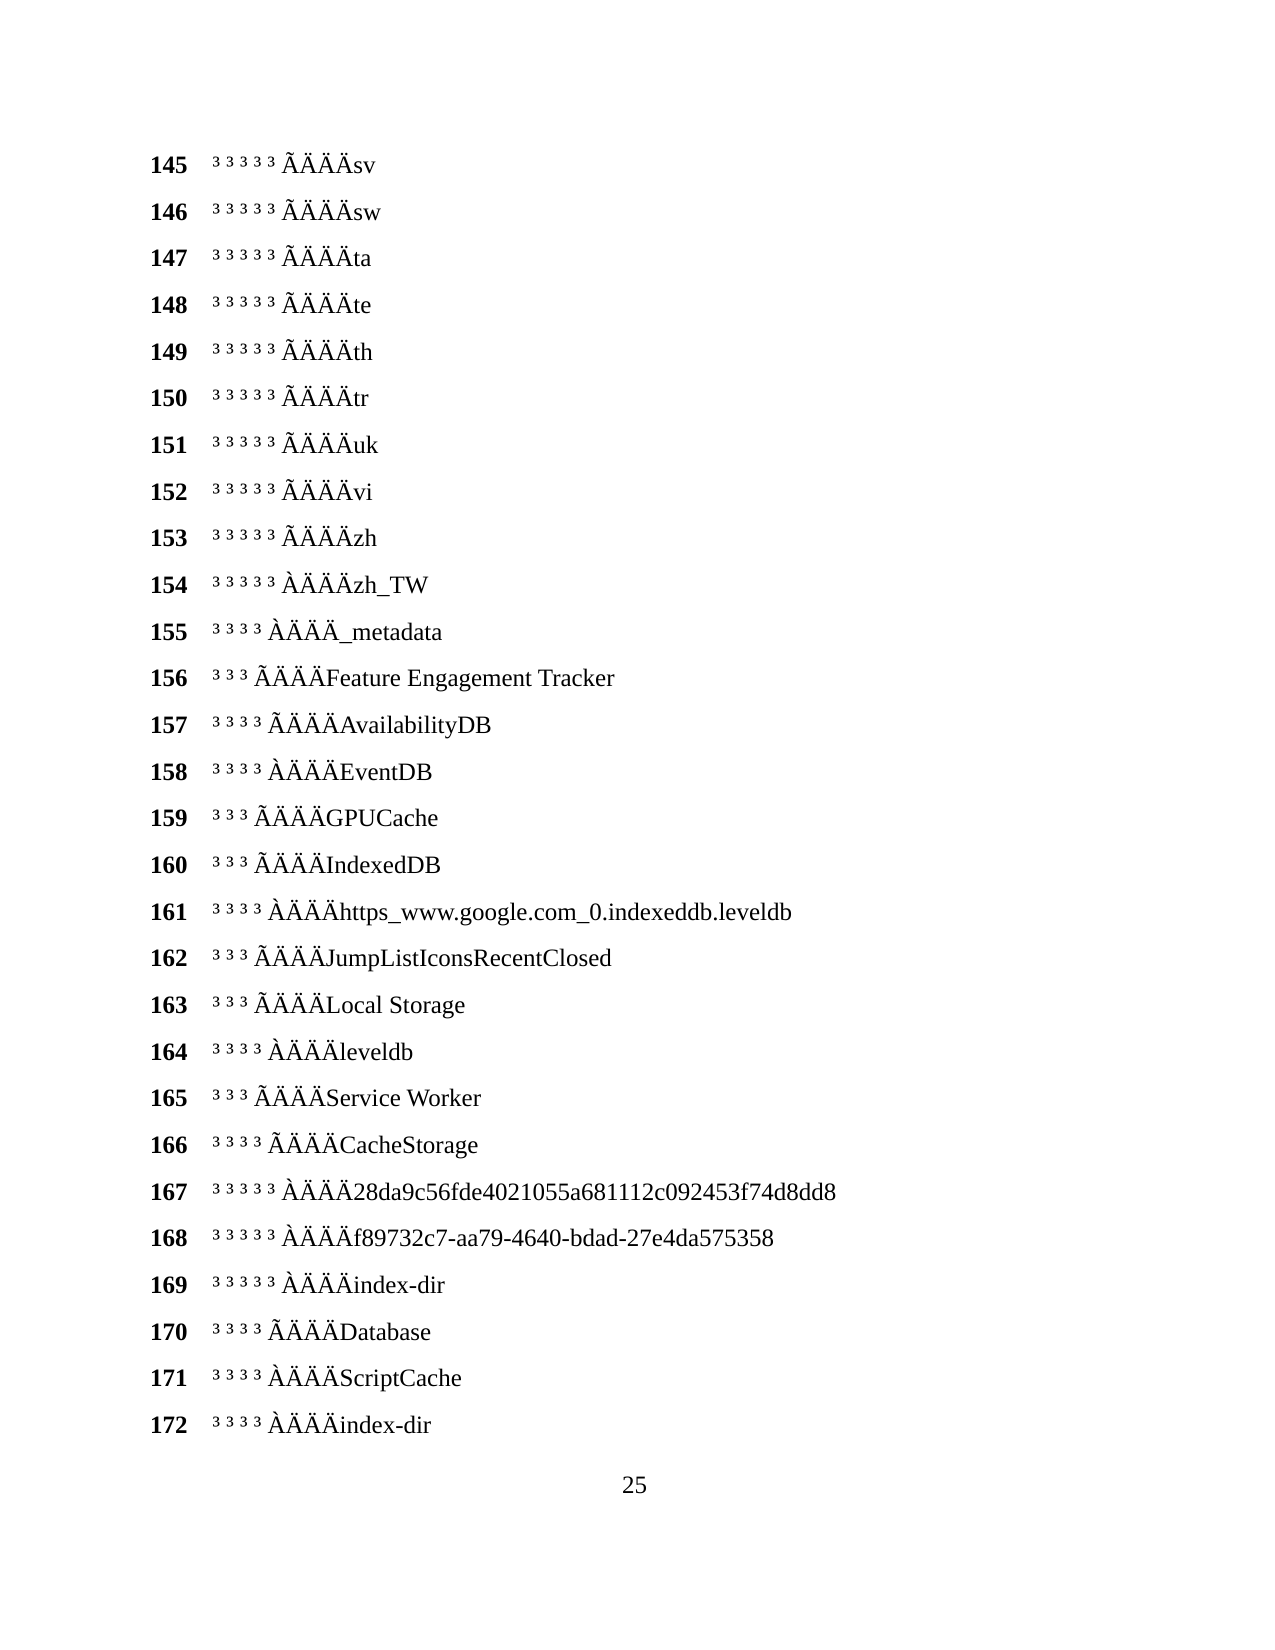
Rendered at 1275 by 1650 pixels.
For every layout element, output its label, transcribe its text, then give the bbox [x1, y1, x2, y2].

text 165 ³ ³ ³ ÃÄÄÄService Worker [150, 1083, 1125, 1112]
text 151 ³ ³ ³ ³ ³ ÃÄÄÄuk [150, 430, 1125, 459]
text 162 ³ ³ ³ ÃÄÄÄJumpListIconsRecentClosed [150, 943, 1125, 972]
text 158 ³ ³ ³ ³ ÀÄÄÄEventDB [150, 757, 1125, 785]
text 161 ³ ³ ³ ³ ÀÄÄÄhttps_www.google.com_0.indexeddb.leveldb [150, 897, 1125, 925]
text 156 ³ ³ ³ ÃÄÄÄFeature Engagement Tracker [150, 663, 1125, 692]
text 160 ³ ³ ³ ÃÄÄÄIndexedDB [150, 850, 1125, 879]
text 163 ³ ³ ³ ÃÄÄÄLocal Storage [150, 990, 1125, 1019]
text 155 ³ ³ ³ ³ ÀÄÄÄ_metadata [150, 617, 1125, 645]
text 166 ³ ³ ³ ³ ÃÄÄÄCacheStorage [150, 1130, 1125, 1159]
text 170 ³ ³ ³ ³ ÃÄÄÄDatabase [150, 1317, 1125, 1345]
text 152 ³ ³ ³ ³ ³ ÃÄÄÄvi [150, 477, 1125, 505]
text 145 ³ ³ ³ ³ ³ ÃÄÄÄsv [150, 150, 1125, 179]
text 172 ³ ³ ³ ³ ÀÄÄÄindex-dir [150, 1410, 1125, 1439]
text 153 ³ ³ ³ ³ ³ ÃÄÄÄzh [150, 523, 1125, 552]
text 169 ³ ³ ³ ³ ³ ÀÄÄÄindex-dir [150, 1270, 1125, 1299]
text 148 ³ ³ ³ ³ ³ ÃÄÄÄte [150, 290, 1125, 319]
text 157 ³ ³ ³ ³ ÃÄÄÄAvailabilityDB [150, 710, 1125, 739]
text 164 ³ ³ ³ ³ ÀÄÄÄleveldb [150, 1037, 1125, 1065]
text 154 ³ ³ ³ ³ ³ ÀÄÄÄzh_TW [150, 570, 1125, 599]
text 167 ³ ³ ³ ³ ³ ÀÄÄÄ28da9c56fde4021055a681112c092453f74d8dd8 [150, 1177, 1125, 1205]
text 146 ³ ³ ³ ³ ³ ÃÄÄÄsw [150, 197, 1125, 225]
text 168 ³ ³ ³ ³ ³ ÀÄÄÄf89732c7-aa79-4640-bdad-27e4da575358 [150, 1223, 1125, 1252]
text 149 ³ ³ ³ ³ ³ ÃÄÄÄth [150, 337, 1125, 365]
text 150 ³ ³ ³ ³ ³ ÃÄÄÄtr [150, 383, 1125, 412]
text 171 ³ ³ ³ ³ ÀÄÄÄScriptCache [150, 1363, 1125, 1392]
text 147 ³ ³ ³ ³ ³ ÃÄÄÄta [150, 243, 1125, 272]
text 159 ³ ³ ³ ÃÄÄÄGPUCache [150, 803, 1125, 832]
